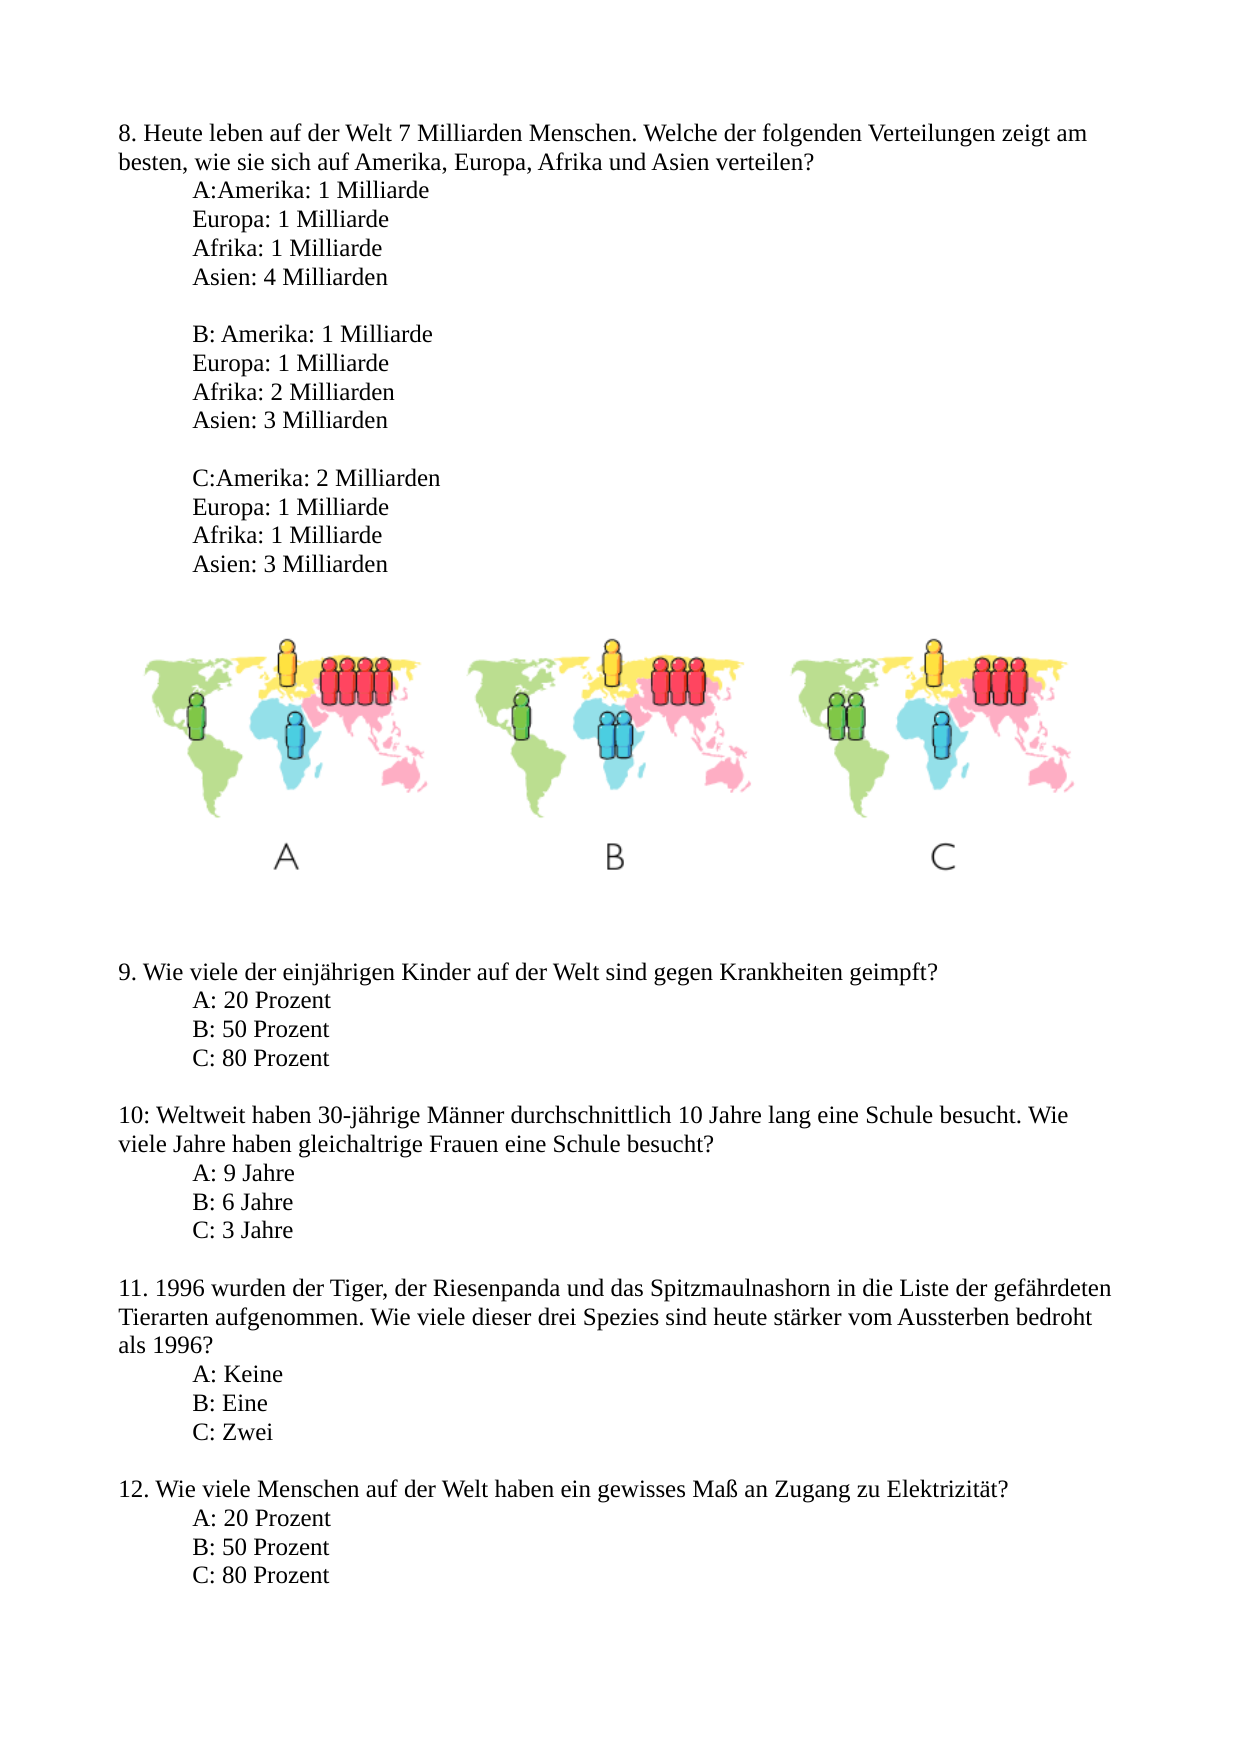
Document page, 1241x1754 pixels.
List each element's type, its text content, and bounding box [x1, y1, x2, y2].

text B: Eine [118, 1388, 1122, 1417]
text Afrika: 1 Milliarde [118, 233, 1122, 262]
text A: 20 Prozent [118, 986, 1122, 1014]
text C:Amerika: 2 Milliarden [118, 463, 1122, 492]
text Afrika: 2 Milliarden [118, 377, 1122, 406]
text 10: Weltweit haben 30-jährige Männer durchschnittlich 10 Jahre lang eine Schule besucht. Wie viele Jahre haben gleichaltrige Frauen eine Schule besucht? [118, 1101, 1122, 1158]
text C: Zwei [118, 1417, 1122, 1446]
text Europa: 1 Milliarde [118, 204, 1122, 233]
text C: 80 Prozent [118, 1043, 1122, 1072]
text Asien: 3 Milliarden [118, 549, 1122, 578]
text A: 9 Jahre [118, 1158, 1122, 1187]
text 9. Wie viele der einjährigen Kinder auf der Welt sind gegen Krankheiten geimpft? [118, 957, 1122, 986]
text B: 50 Prozent [118, 1014, 1122, 1043]
text A:Amerika: 1 Milliarde [118, 176, 1122, 204]
text Afrika: 1 Milliarde [118, 521, 1122, 549]
text C: 3 Jahre [118, 1216, 1122, 1244]
text A: 20 Prozent [118, 1503, 1122, 1532]
text Europa: 1 Milliarde [118, 492, 1122, 521]
picture [118, 635, 1123, 900]
text A: Keine [118, 1359, 1122, 1388]
text Asien: 3 Milliarden [118, 406, 1122, 434]
text B: 50 Prozent [118, 1532, 1122, 1561]
text B: Amerika: 1 Milliarde [118, 319, 1122, 348]
text 8. Heute leben auf der Welt 7 Milliarden Menschen. Welche der folgenden Verteilungen zeigt am besten, wie sie sich auf Amerika, Europa, Afrika und Asien verteilen? [118, 118, 1122, 176]
text Asien: 4 Milliarden [118, 262, 1122, 291]
text 12. Wie viele Menschen auf der Welt haben ein gewisses Maß an Zugang zu Elektrizität? [118, 1474, 1122, 1503]
text 11. 1996 wurden der Tiger, der Riesenpanda und das Spitzmaulnashorn in die Liste der gefährdeten Tierarten aufgenommen. Wie viele dieser drei Spezies sind heute stärker vom Aussterben bedroht als 1996? [118, 1273, 1122, 1359]
text Europa: 1 Milliarde [118, 348, 1122, 377]
text C: 80 Prozent [118, 1561, 1122, 1589]
text B: 6 Jahre [118, 1187, 1122, 1216]
